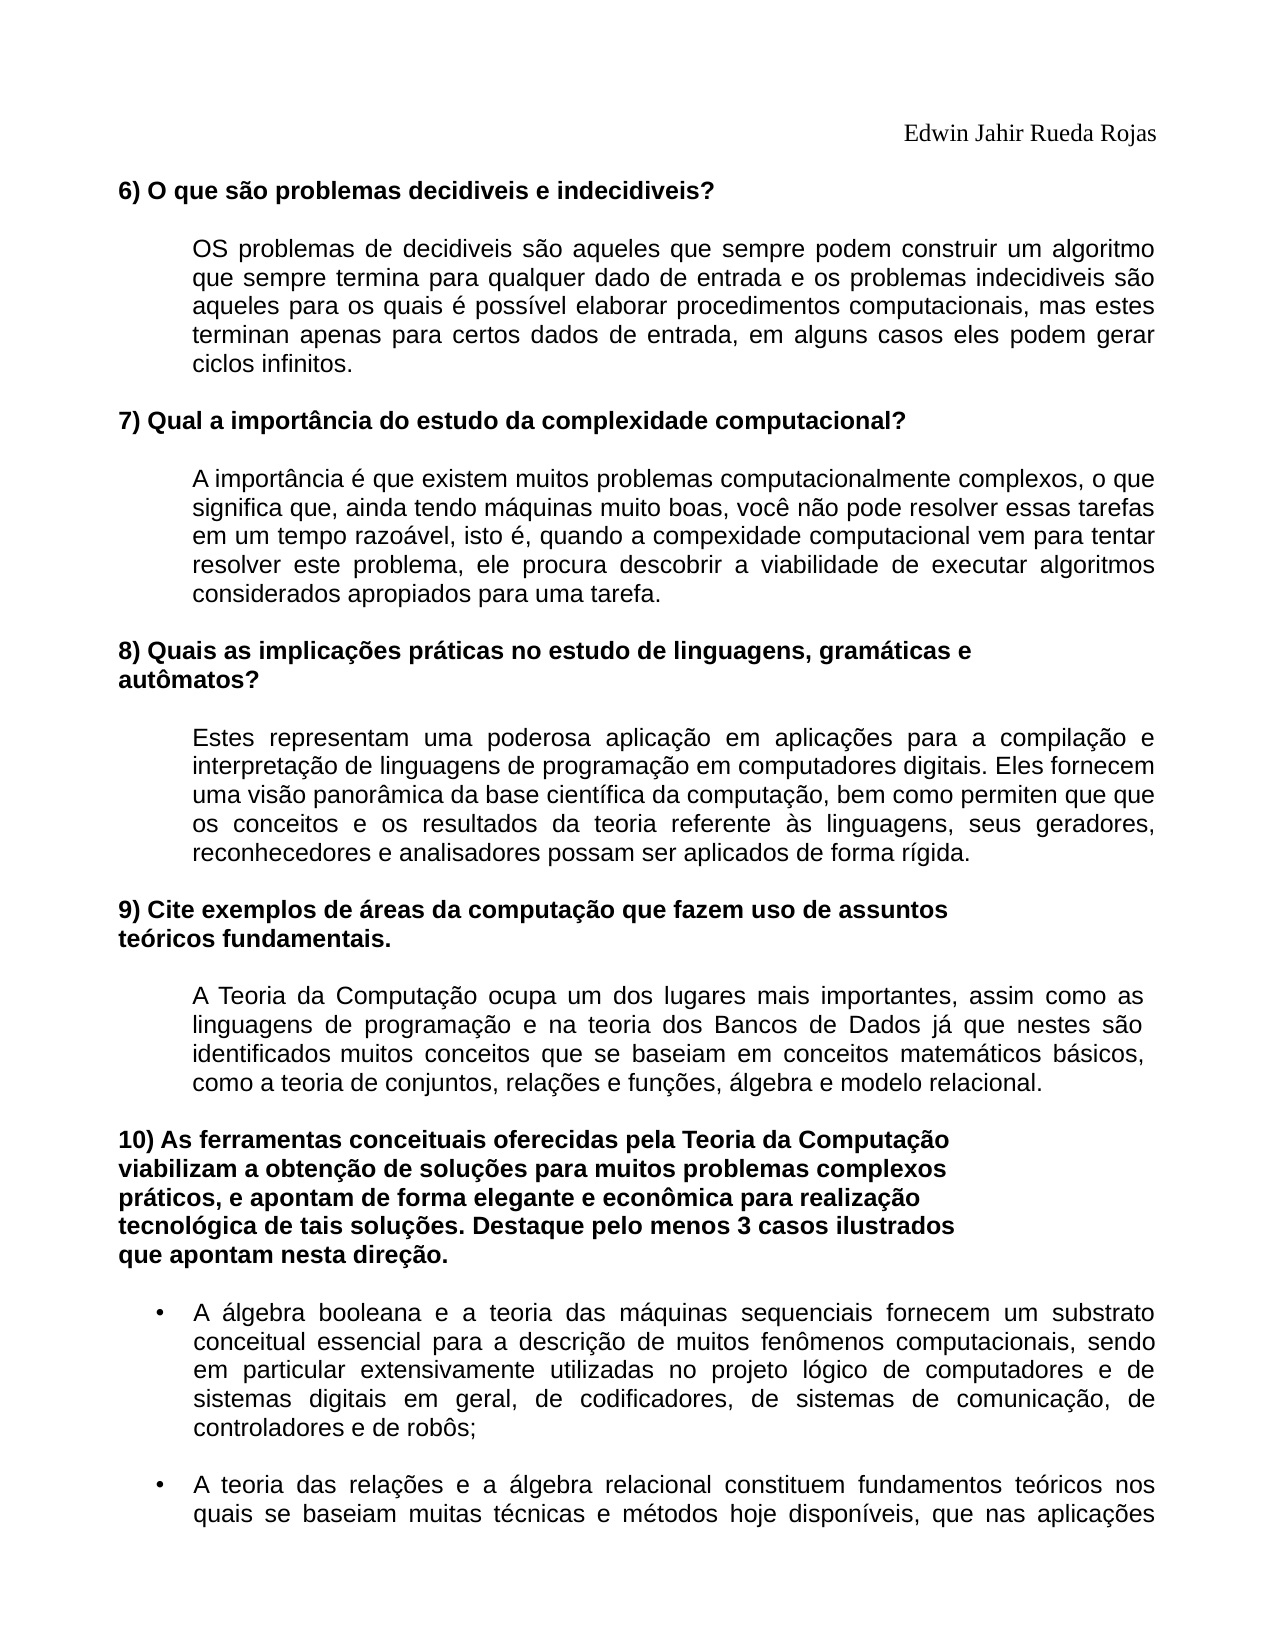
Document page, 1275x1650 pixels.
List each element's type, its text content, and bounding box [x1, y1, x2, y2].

text 8) Quais as implicações práticas no estudo de linguagens, gramáticas e [118, 636, 1157, 665]
list A álgebra booleana e a teoria das máquinas sequenciais fornecem um substrato conceitual essencial para a descrição de muitos fenômenos computacionais, sendo em particular extensivamente utilizadas no projeto lógico de computadores e de sistemas digitais em geral, de codificadores, de sistemas de comunicação, de controladores e de robôs; [156, 1298, 1157, 1441]
list A teoria das relações e a álgebra relacional constituem fundamentos teóricos nos quais se baseiam muitas técnicas e métodos hoje disponíveis, que nas aplicações [156, 1470, 1157, 1528]
text 6) O que são problemas decidiveis e indecidiveis? [118, 176, 1157, 205]
text tecnológica de tais soluções. Destaque pelo menos 3 casos ilustrados [118, 1211, 1157, 1240]
text 10) As ferramentas conceituais oferecidas pela Teoria da Computação [118, 1125, 1157, 1154]
text autômatos? [118, 665, 1157, 694]
text 7) Qual a importância do estudo da complexidade computacional? [118, 406, 1157, 435]
text que apontam nesta direção. [118, 1240, 1157, 1269]
text Estes representam uma poderosa aplicação em aplicações para a compilação e interpretação de linguagens de programação em computadores digitais. Eles fornecem uma visão panorâmica da base científica da computação, bem como permiten que que os conceitos e os resultados da teoria referente às linguagens, seus geradores, reconhecedores e analisadores possam ser aplicados de forma rígida. [192, 723, 1157, 866]
text teóricos fundamentais. [118, 924, 1157, 953]
text viabilizam a obtenção de soluções para muitos problemas complexos [118, 1154, 1157, 1183]
text A importância é que existem muitos problemas computacionalmente complexos, o que significa que, ainda tendo máquinas muito boas, você não pode resolver essas tarefas em um tempo razoável, isto é, quando a compexidade computacional vem para tentar resolver este problema, ele procura descobrir a viabilidade de executar algoritmos considerados apropiados para uma tarefa. [192, 464, 1157, 608]
text práticos, e apontam de forma elegante e econômica para realização [118, 1183, 1157, 1211]
text A Teoria da Computação ocupa um dos lugares mais importantes, assim como as linguagens de programação e na teoria dos Bancos de Dados já que nestes são identificados muitos conceitos que se baseiam em conceitos matemáticos básicos, como a teoria de conjuntos, relações e funções, álgebra e modelo relacional. [118, 981, 1157, 1096]
text OS problemas de decidiveis são aqueles que sempre podem construir um algoritmo que sempre termina para qualquer dado de entrada e os problemas indecidiveis são aqueles para os quais é possível elaborar procedimentos computacionais, mas estes terminan apenas para certos dados de entrada, em alguns casos eles podem gerar ciclos infinitos. [192, 234, 1157, 378]
text 9) Cite exemplos de áreas da computação que fazem uso de assuntos [118, 895, 1157, 924]
